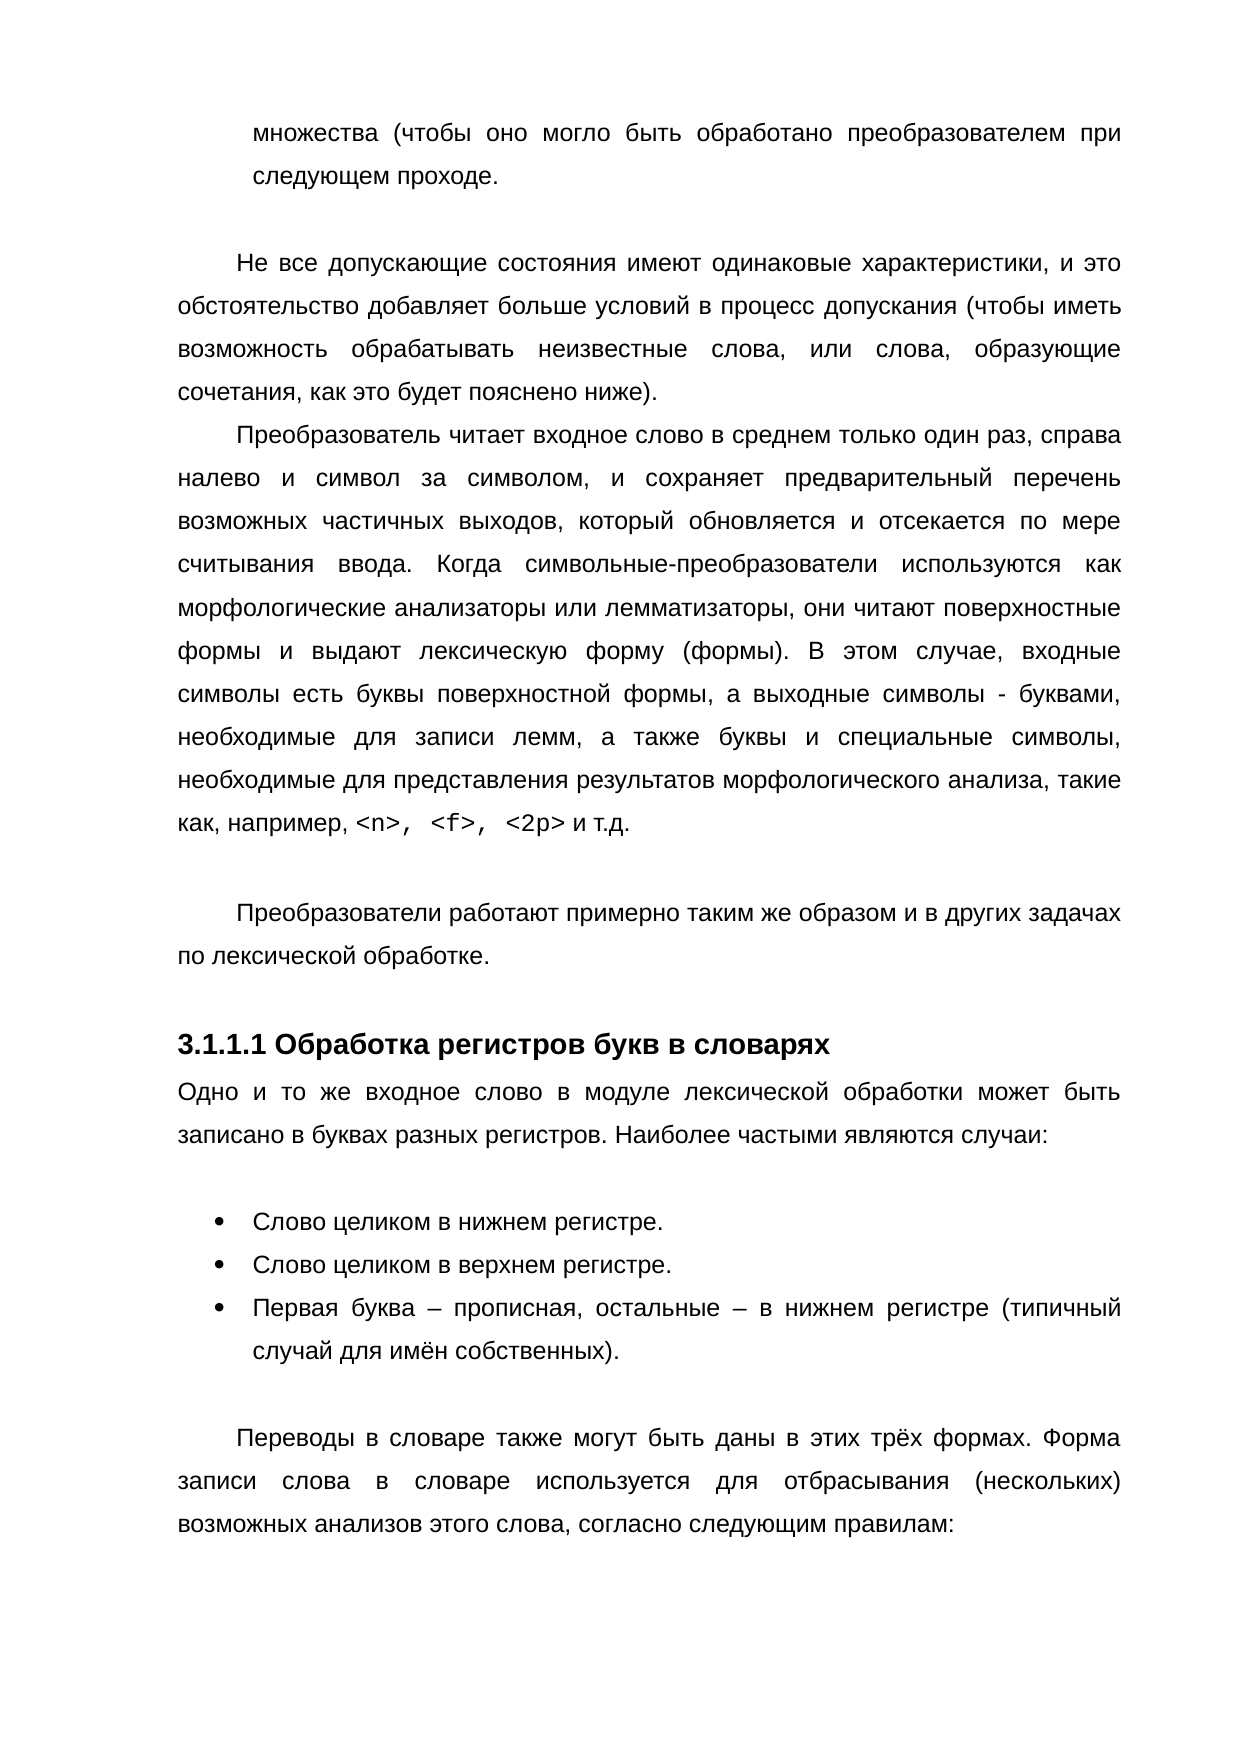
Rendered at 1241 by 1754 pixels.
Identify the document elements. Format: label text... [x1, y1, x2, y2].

text Не все допускающие состояния имеют одинаковые характеристики, и это обстоятельство добавляет больше условий в процесс допускания (чтобы иметь возможность обрабатывать неизвестные слова, или слова, образующие сочетания, как это будет пояснено ниже). [177, 247, 1122, 406]
text Одно и то же входное слово в модуле лексической обработки может быть записано в буквах разных регистров. Наиболее частыми являются случаи: [177, 1077, 1122, 1149]
list Первая буква – прописная, остальные – в нижнем регистре (типичный случай для имён собственных). [215, 1293, 1122, 1365]
text Преобразователи работают примерно таким же образом и в других задачах по лексической обработке. [177, 898, 1122, 969]
text Переводы в словаре также могут быть даны в этих трёх формах. Форма записи слова в словаре используется для отбрасывания (нескольких) возможных анализов этого слова, согласно следующим правилам: [177, 1423, 1122, 1538]
list Слово целиком в верхнем регистре. [215, 1250, 1122, 1279]
list Слово целиком в нижнем регистре. [215, 1207, 1122, 1236]
list множества (чтобы оно могло быть обработано преобразователем при следующем проходе. [215, 118, 1122, 190]
text Преобразователь читает входное слово в среднем только один раз, справа налево и символ за символом, и сохраняет предварительный перечень возможных частичных выходов, который обновляется и отсекается по мере считывания ввода. Когда символьные-преобразователи используются как морфологические анализаторы или лемматизаторы, они читают поверхностные формы и выдают лексическую форму (формы). В этом случае, входные символы есть буквы поверхностной формы, а выходные символы - буквами, необходимые для записи лемм, а также буквы и специальные символы, необходимые для представления результатов морфологического анализа, такие как, например, <n>, <f>, <2p> и т.д. [177, 420, 1122, 839]
text 3.1.1.1 Обработка регистров букв в словарях [177, 1027, 1122, 1061]
